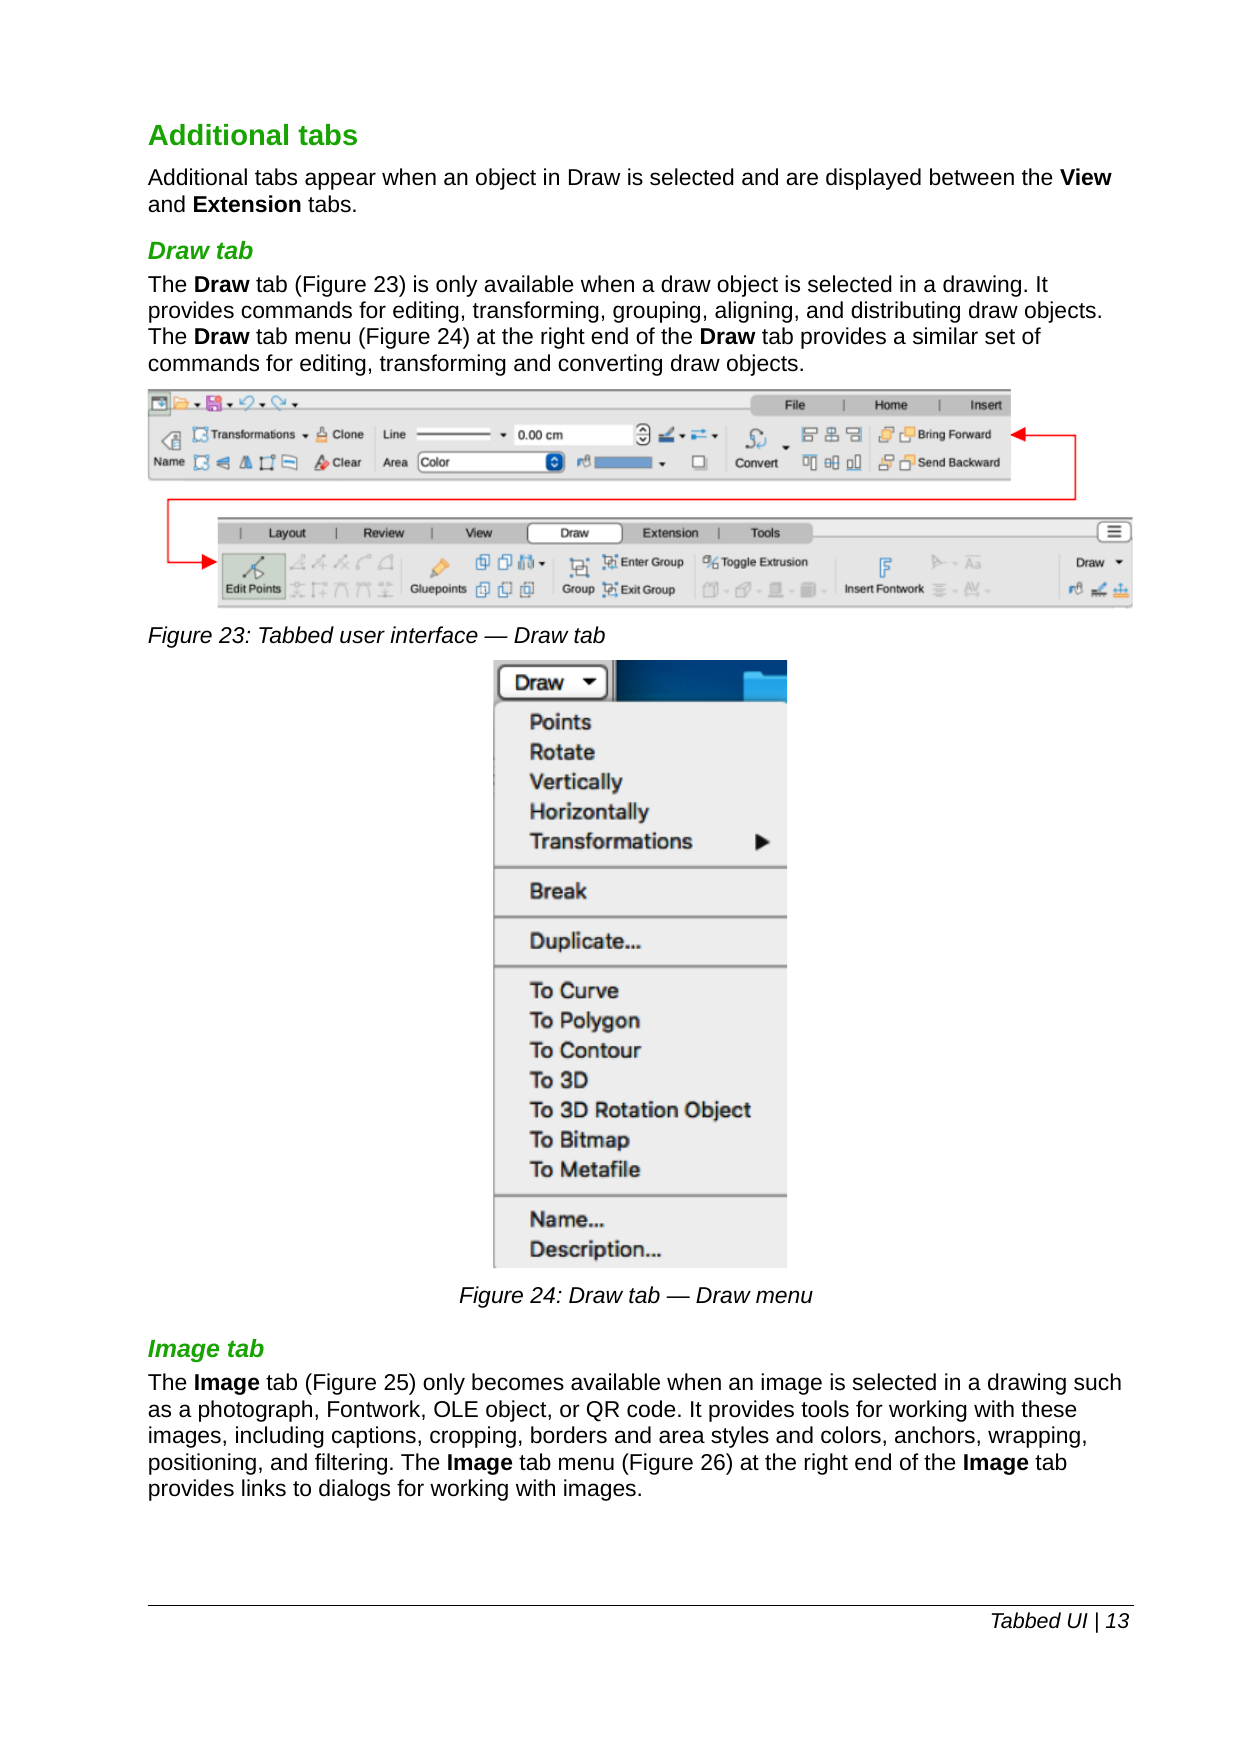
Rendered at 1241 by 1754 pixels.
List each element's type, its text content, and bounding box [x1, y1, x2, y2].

text The Image tab (Figure 25) only becomes available when an image is selected in a drawing such as a photograph, Fontwork, OLE object, or QR code. It provides tools for working with these images, including captions, cropping, borders and area styles and colors, anchors, wrapping, positioning, and filtering. The Image tab menu (Figure 26) at the right end of the Image tab provides links to dialogs for working with images. [148, 1369, 1134, 1501]
text The Draw tab (Figure 23) is only available when a draw object is selected in a drawing. It provides commands for editing, transforming, grouping, aligning, and distributing draw objects. The Draw tab menu (Figure 24) at the right end of the Draw tab provides a similar set of commands for editing, transforming and converting draw objects. [148, 271, 1134, 376]
text Additional tabs appear when an object in Draw is selected and are displayed between the View and Extension tabs. [148, 164, 1134, 217]
text Figure 24: Draw tab — Draw menu [459, 1282, 823, 1308]
picture [493, 660, 789, 1270]
subtitle Draw tab [148, 236, 1134, 264]
subtitle Image tab [148, 1334, 1134, 1363]
subtitle Additional tabs [148, 118, 1134, 152]
picture [147, 388, 1134, 610]
text Figure 23: Tabbed user interface — Draw tab [148, 622, 1134, 648]
